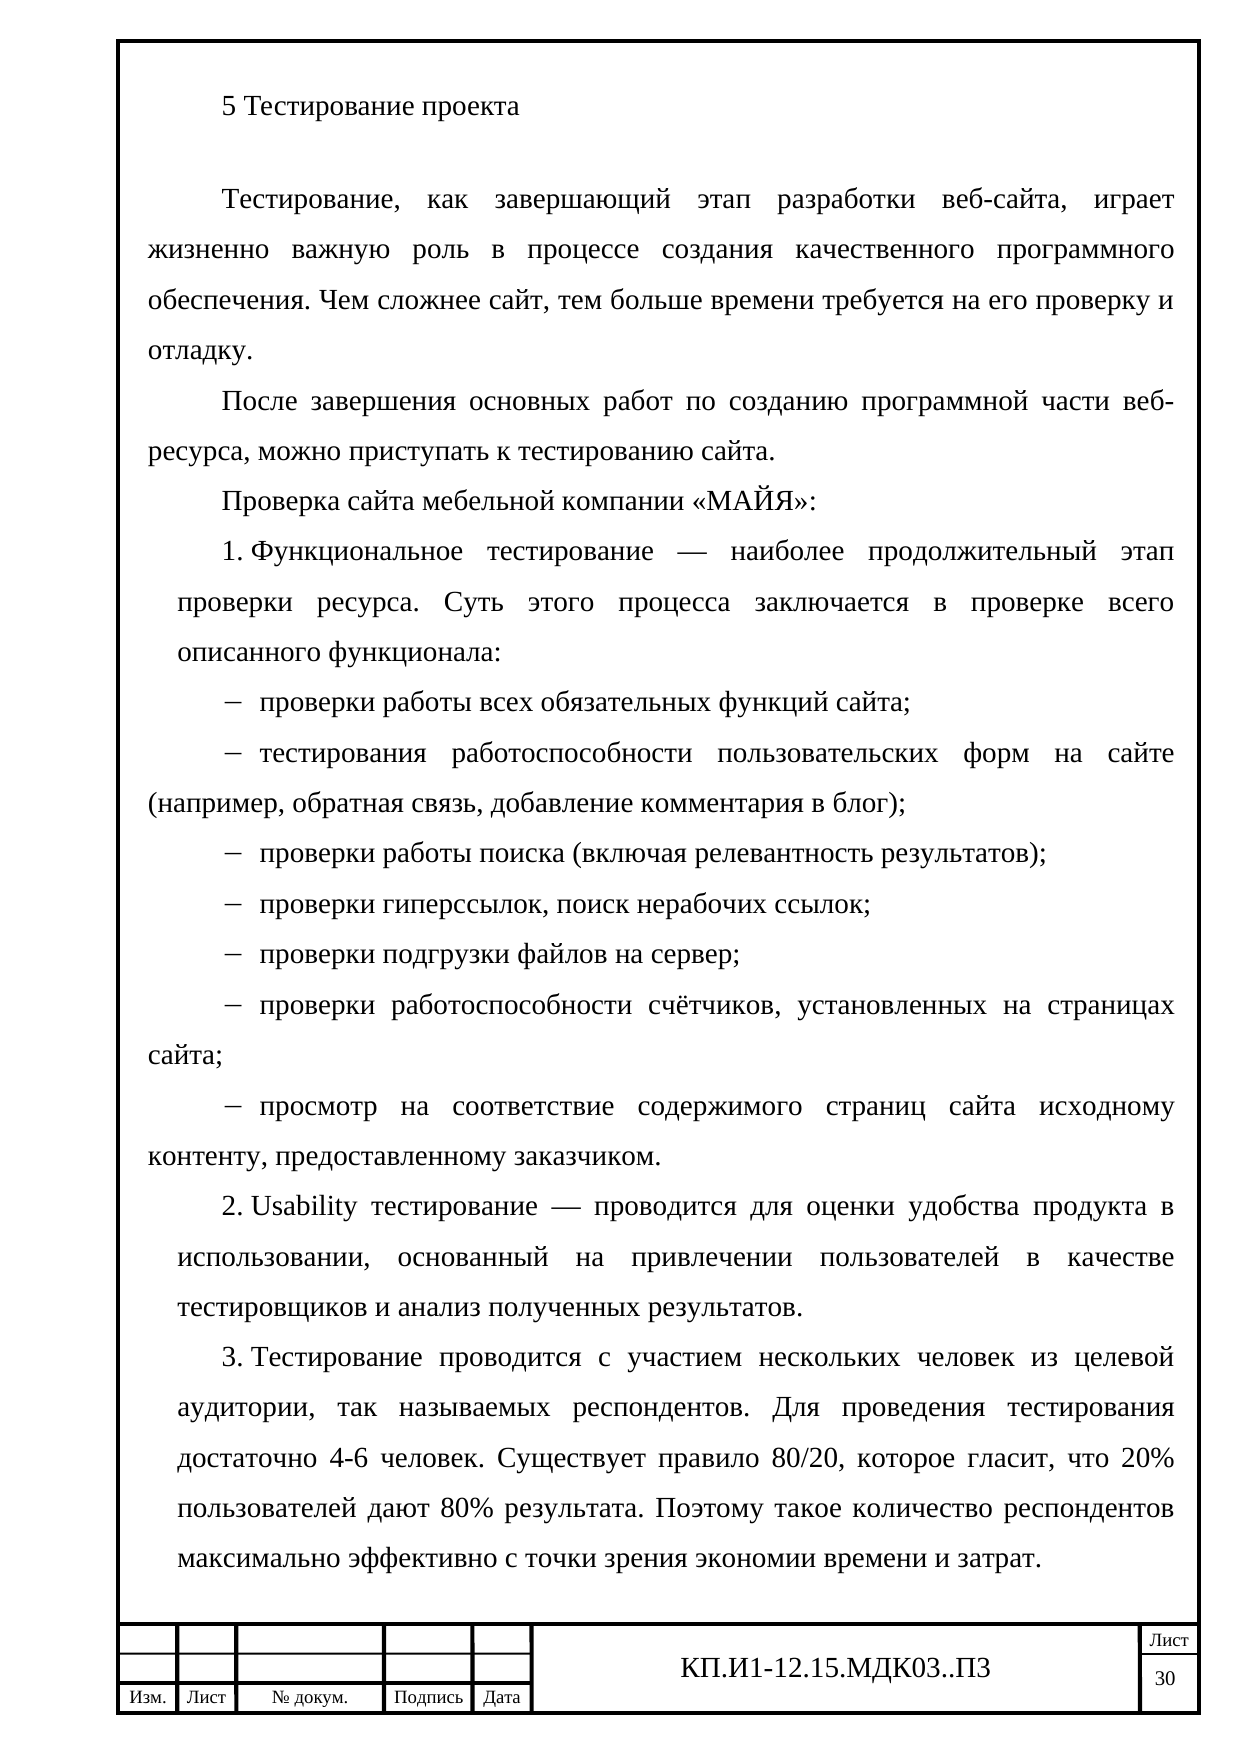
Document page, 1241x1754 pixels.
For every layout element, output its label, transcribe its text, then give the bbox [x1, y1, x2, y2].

text После завершения основных работ по созданию программной части веб-ресурса, можно приступать к тестированию сайта. [148, 383, 1175, 466]
list просмотр на соответствие содержимого страниц сайта исходному контенту, предоставленному заказчиком. [148, 1088, 1175, 1172]
list Функциональное тестирование — наиболее продолжительный этап проверки ресурса. Суть этого процесса заключается в проверке всего описанного функционала: [177, 533, 1175, 668]
list Тестирование проводится с участием нескольких человек из целевой аудитории, так называемых респондентов. Для проведения тестирования достаточно 4-6 человек. Существует правило 80/20, которое гласит, что 20% пользователей дают 80% результата. Поэтому такое количество респондентов максимально эффективно с точки зрения экономии времени и затрат. [177, 1339, 1175, 1574]
text Тестирование, как завершающий этап разработки веб-сайта, играет жизненно важную роль в процессе создания качественного программного обеспечения. Чем сложнее сайт, тем больше времени требуется на его проверку и отладку. [148, 181, 1175, 366]
list проверки гиперссылок, поиск нерабочих ссылок; [148, 886, 1175, 920]
text Проверка сайта мебельной компании «МАЙЯ»: [148, 483, 1175, 517]
subtitle 5 Тестирование проекта [221, 88, 1175, 122]
list проверки работы всех обязательных функций сайта; [148, 684, 1175, 718]
list проверки работы поиска (включая релевантность результатов); [148, 836, 1175, 869]
list проверки подгрузки файлов на сервер; [148, 936, 1175, 970]
list тестирования работоспособности пользовательских форм на сайте (например, обратная связь, добавление комментария в блог); [148, 735, 1175, 819]
list Usability тестирование — проводится для оценки удобства продукта в использовании, основанный на привлечении пользователей в качестве тестировщиков и анализ полученных результатов. [177, 1188, 1175, 1322]
list проверки работоспособности счётчиков, установленных на страницах сайта; [148, 987, 1175, 1071]
